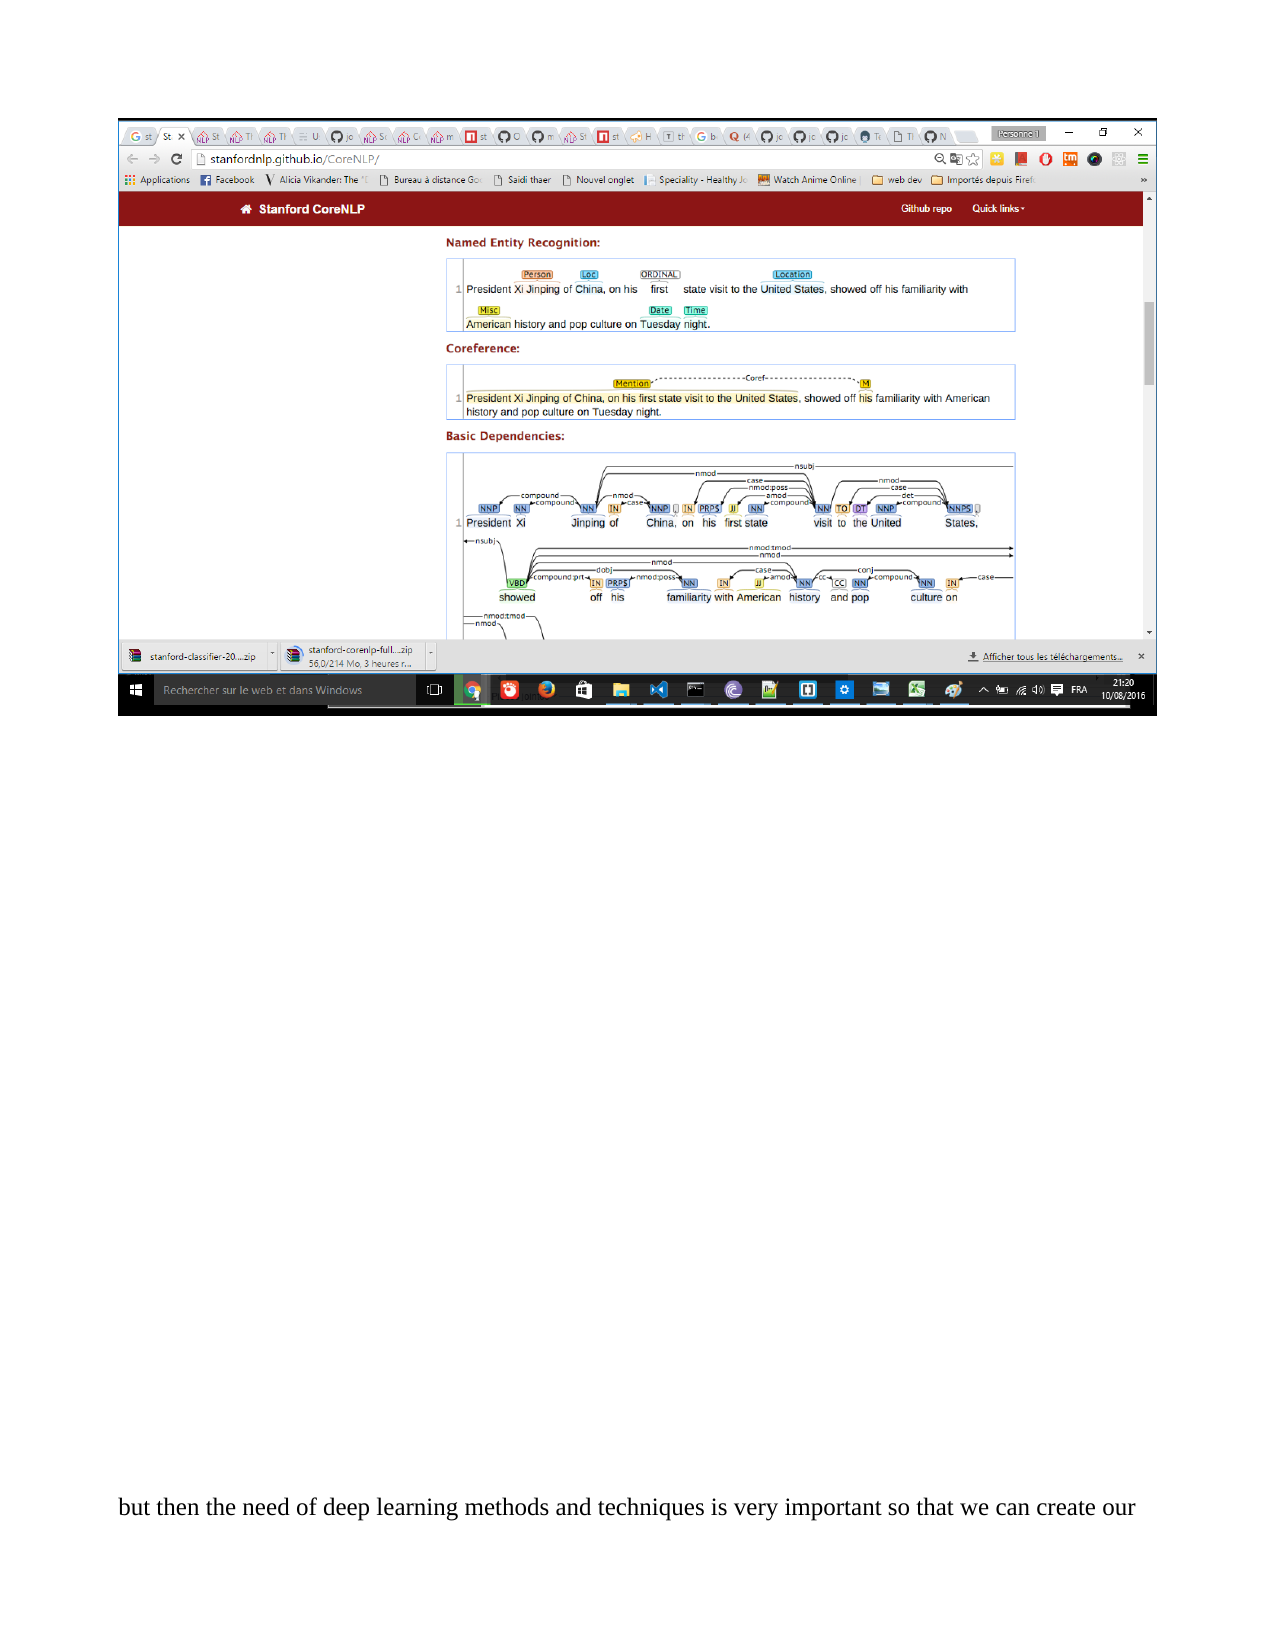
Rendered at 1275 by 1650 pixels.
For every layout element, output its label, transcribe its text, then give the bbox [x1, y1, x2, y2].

text but then the need of deep learning methods and techniques is very important so that we can create our [118, 1492, 1157, 1520]
picture [118, 118, 1157, 716]
